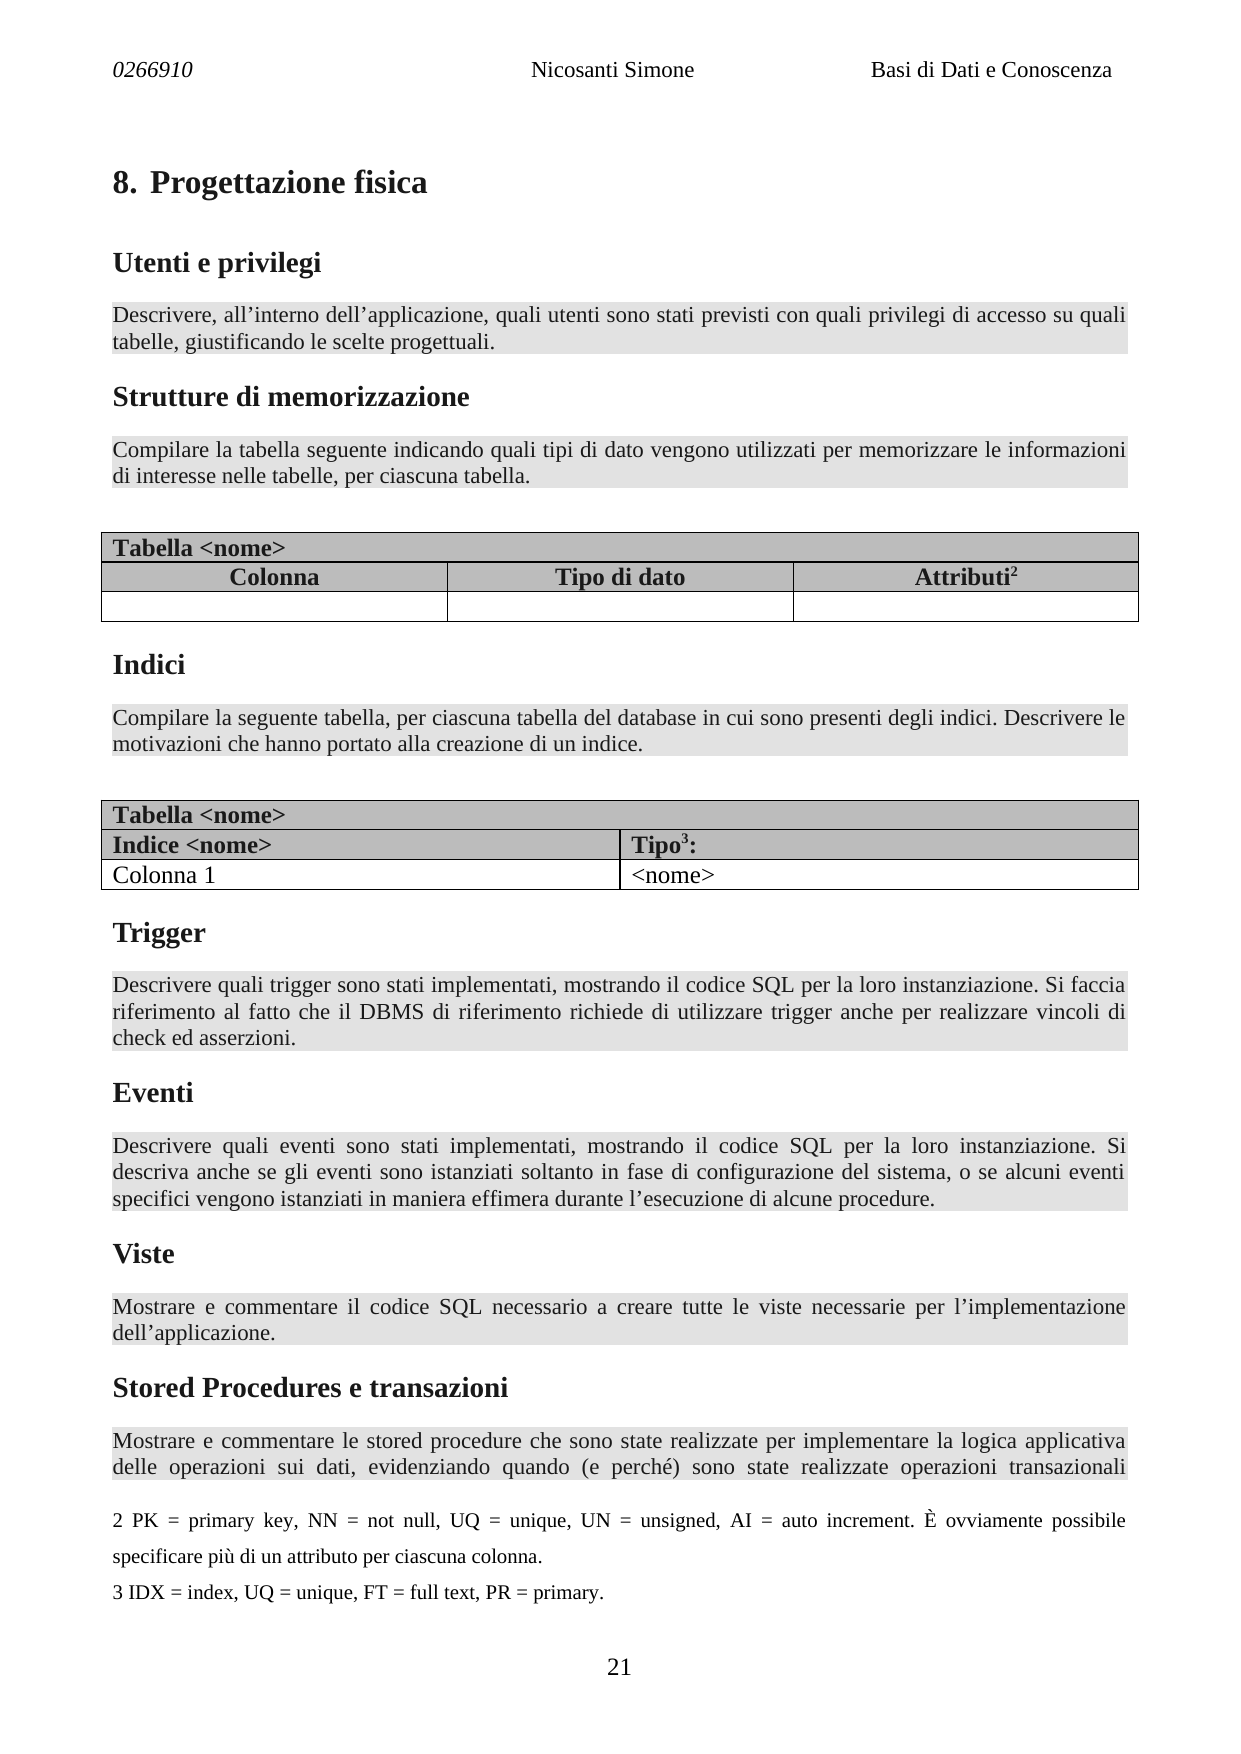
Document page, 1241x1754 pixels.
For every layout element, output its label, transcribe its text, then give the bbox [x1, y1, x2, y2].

table_cell Colonna 1 [102, 860, 619, 889]
text Descrivere quali trigger sono stati implementati, mostrando il codice SQL per la loro instanziazione. Si faccia riferimento al fatto che il DBMS di riferimento richiede di utilizzare trigger anche per realizzare vincoli di check ed asserzioni. [112, 971, 1128, 1051]
table_cell Tipo: [621, 830, 1138, 859]
subtitle Strutture di memorizzazione [112, 379, 1128, 413]
text Mostrare e commentare il codice SQL necessario a creare tutte le viste necessarie per l’implementazione dell’applicazione. [112, 1293, 1128, 1345]
table_cell [448, 592, 793, 621]
table_cell Attributi [794, 563, 1138, 591]
subtitle Progettazione fisica [112, 162, 1128, 201]
table_header Tabella <nome> [102, 801, 1138, 829]
subtitle Trigger [112, 915, 1128, 948]
subtitle Stored Procedures e transazioni [112, 1370, 1128, 1404]
text Descrivere, all’interno dell’applicazione, quali utenti sono stati previsti con quali privilegi di accesso su quali tabelle, giustificando le scelte progettuali. [112, 302, 1128, 354]
table_cell [794, 592, 1138, 621]
subtitle Utenti e privilegi [112, 245, 1128, 278]
text Descrivere quali eventi sono stati implementati, mostrando il codice SQL per la loro instanziazione. Si descriva anche se gli eventi sono istanziati soltanto in fase di configurazione del sistema, o se alcuni eventi specifici vengono istanziati in maniera effimera durante l’esecuzione di alcune procedure. [112, 1132, 1128, 1211]
subtitle Indici [112, 647, 1128, 681]
table_cell Colonna [102, 563, 447, 591]
table_header Tabella <nome> [102, 533, 1138, 561]
table_cell Indice <nome> [102, 830, 619, 859]
text Mostrare e commentare le stored procedure che sono state realizzate per implementare la logica applicativa delle operazioni sui dati, evidenziando quando (e perché) sono state realizzate operazioni transazionali [112, 1427, 1128, 1480]
text Compilare la tabella seguente indicando quali tipi di dato vengono utilizzati per memorizzare le informazioni di interesse nelle tabelle, per ciascuna tabella. [112, 436, 1128, 488]
subtitle Viste [112, 1236, 1128, 1270]
table_cell [102, 592, 447, 621]
subtitle Eventi [112, 1076, 1128, 1109]
table_cell Tipo di dato [448, 563, 793, 591]
text Compilare la seguente tabella, per ciascuna tabella del database in cui sono presenti degli indici. Descrivere le motivazioni che hanno portato alla creazione di un indice. [112, 704, 1128, 756]
table_cell <nome> [621, 860, 1138, 889]
